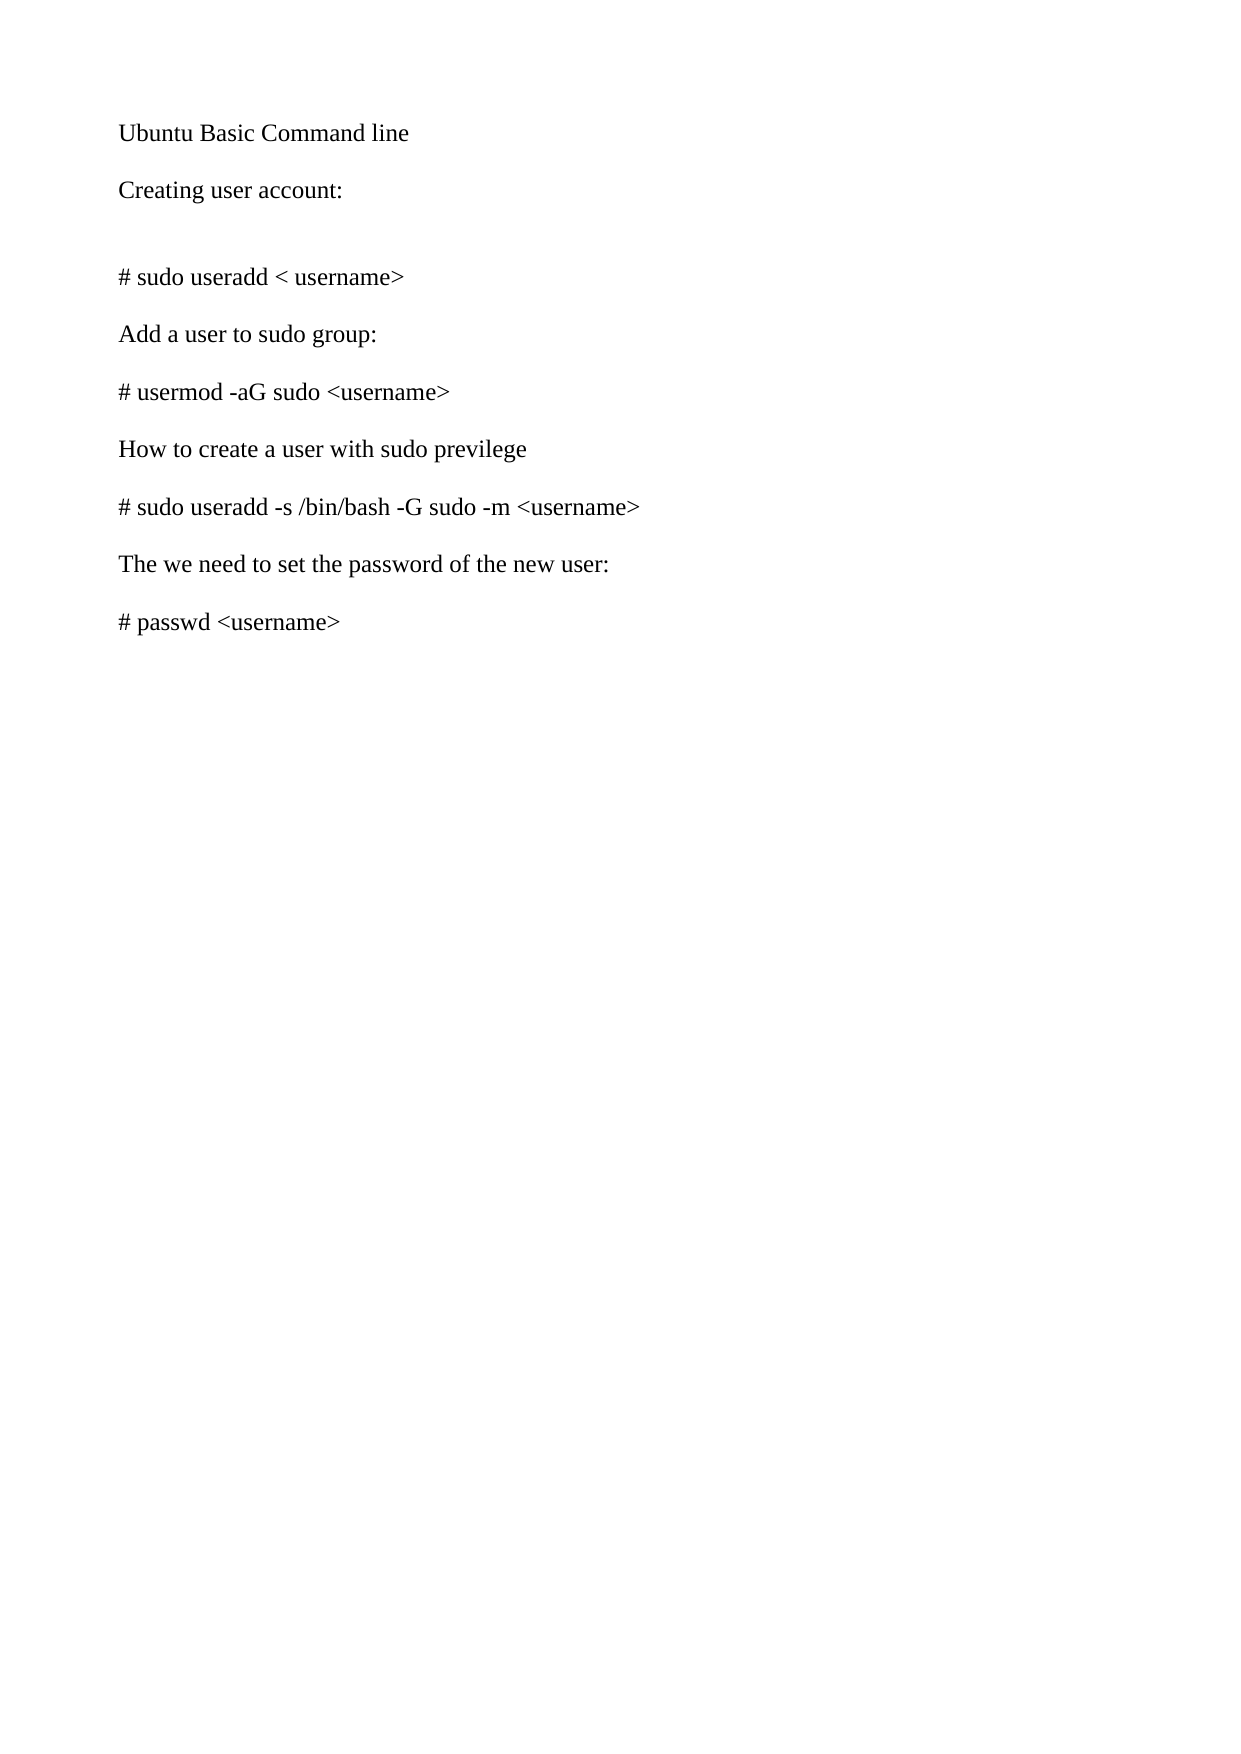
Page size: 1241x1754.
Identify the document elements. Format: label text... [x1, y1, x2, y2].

text Creating user account: [118, 176, 1122, 204]
text # usermod -aG sudo <username> [118, 377, 1122, 406]
text # sudo useradd < username> [118, 262, 1122, 291]
text # sudo useradd -s /bin/bash -G sudo -m <username> [118, 492, 1122, 521]
text # passwd <username> [118, 607, 1122, 636]
text How to create a user with sudo previlege [118, 434, 1122, 463]
text Ubuntu Basic Command line [118, 118, 1122, 147]
text The we need to set the password of the new user: [118, 549, 1122, 578]
text Add a user to sudo group: [118, 319, 1122, 348]
